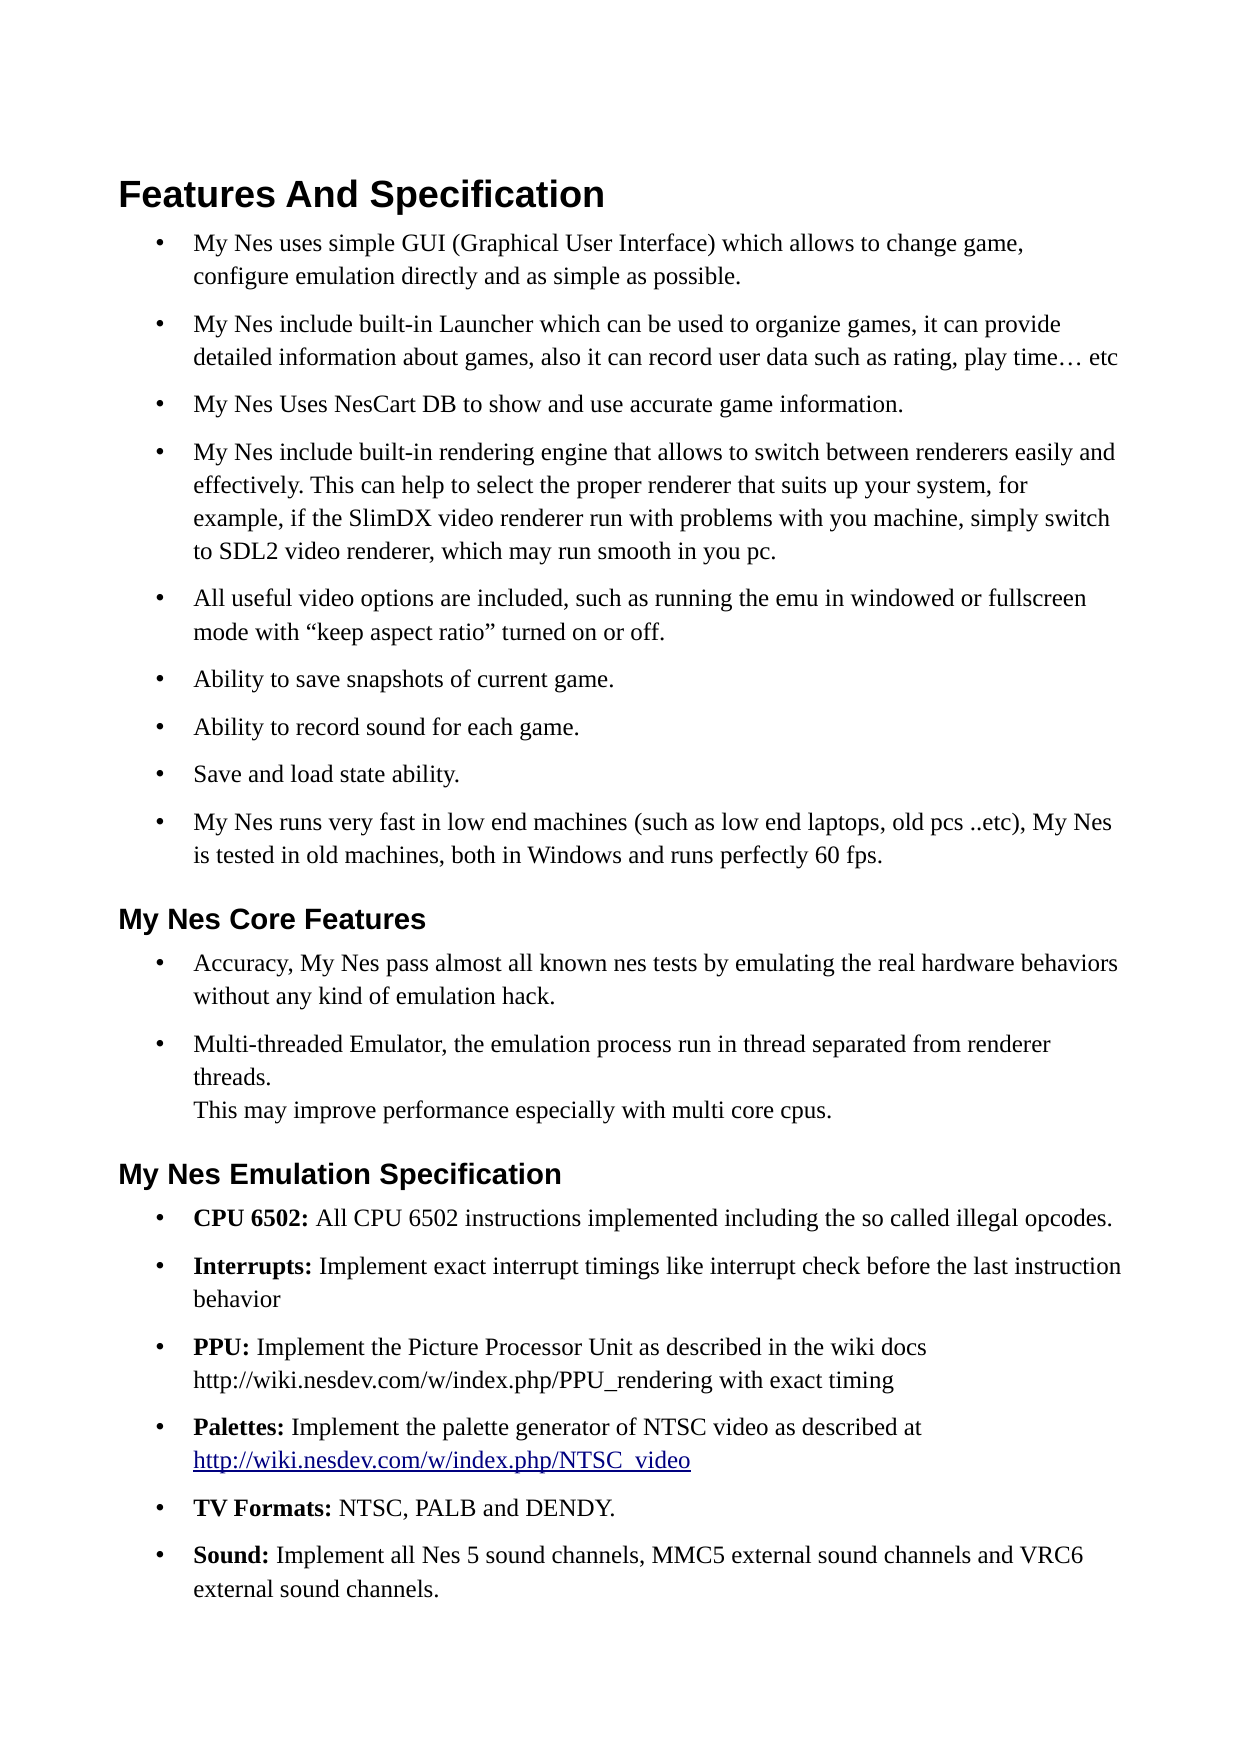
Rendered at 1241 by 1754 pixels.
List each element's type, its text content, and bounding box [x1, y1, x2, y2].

list My Nes include built-in rendering engine that allows to switch between renderers easily and effectively. This can help to select the proper renderer that suits up your system, for example, if the SlimDX video renderer run with problems with you machine, simply switch to SDL2 video renderer, which may run smooth in you pc. [156, 437, 1122, 565]
list TV Formats: NTSC, PALB and DENDY. [156, 1493, 1122, 1522]
list Interrupts: Implement exact interrupt timings like interrupt check before the last instruction behavior [156, 1251, 1122, 1313]
list My Nes include built-in Launcher which can be used to organize games, it can provide detailed information about games, also it can record user data such as rating, play time… etc [156, 309, 1122, 370]
list PPU: Implement the Picture Processor Unit as described in the wiki docs http://wiki.nesdev.com/w/index.php/PPU_rendering with exact timing [156, 1332, 1122, 1393]
list My Nes runs very fast in low end machines (such as low end laptops, old pcs ..etc), My Nes is tested in old machines, both in Windows and runs perfectly 60 fps. [156, 807, 1122, 869]
list All useful video options are included, such as running the emu in windowed or fullscreen mode with “keep aspect ratio” turned on or off. [156, 583, 1122, 645]
list My Nes uses simple GUI (Graphical User Interface) which allows to change game, configure emulation directly and as simple as possible. [156, 228, 1122, 290]
subtitle Features And Specification [118, 172, 1122, 216]
list Ability to save snapshots of current game. [156, 664, 1122, 693]
list CPU 6502: All CPU 6502 instructions implemented including the so called illegal opcodes. [156, 1203, 1122, 1232]
list Save and load state ability. [156, 759, 1122, 788]
list Multi-threaded Emulator, the emulation process run in thread separated from renderer threads. This may improve performance especially with multi core cpus. [156, 1029, 1122, 1124]
list Sound: Implement all Nes 5 sound channels, MMC5 external sound channels and VRC6 external sound channels. [156, 1541, 1122, 1602]
list My Nes Uses NesCart DB to show and use accurate game information. [156, 389, 1122, 418]
list Palettes: Implement the palette generator of NTSC video as described at http://wiki.nesdev.com/w/index.php/NTSC_video [156, 1412, 1122, 1474]
list Accuracy, My Nes pass almost all known nes tests by emulating the real hardware behaviors without any kind of emulation hack. [156, 948, 1122, 1010]
subtitle My Nes Core Features [118, 902, 1122, 936]
list Ability to record sound for each game. [156, 712, 1122, 741]
subtitle My Nes Emulation Specification [118, 1157, 1122, 1191]
